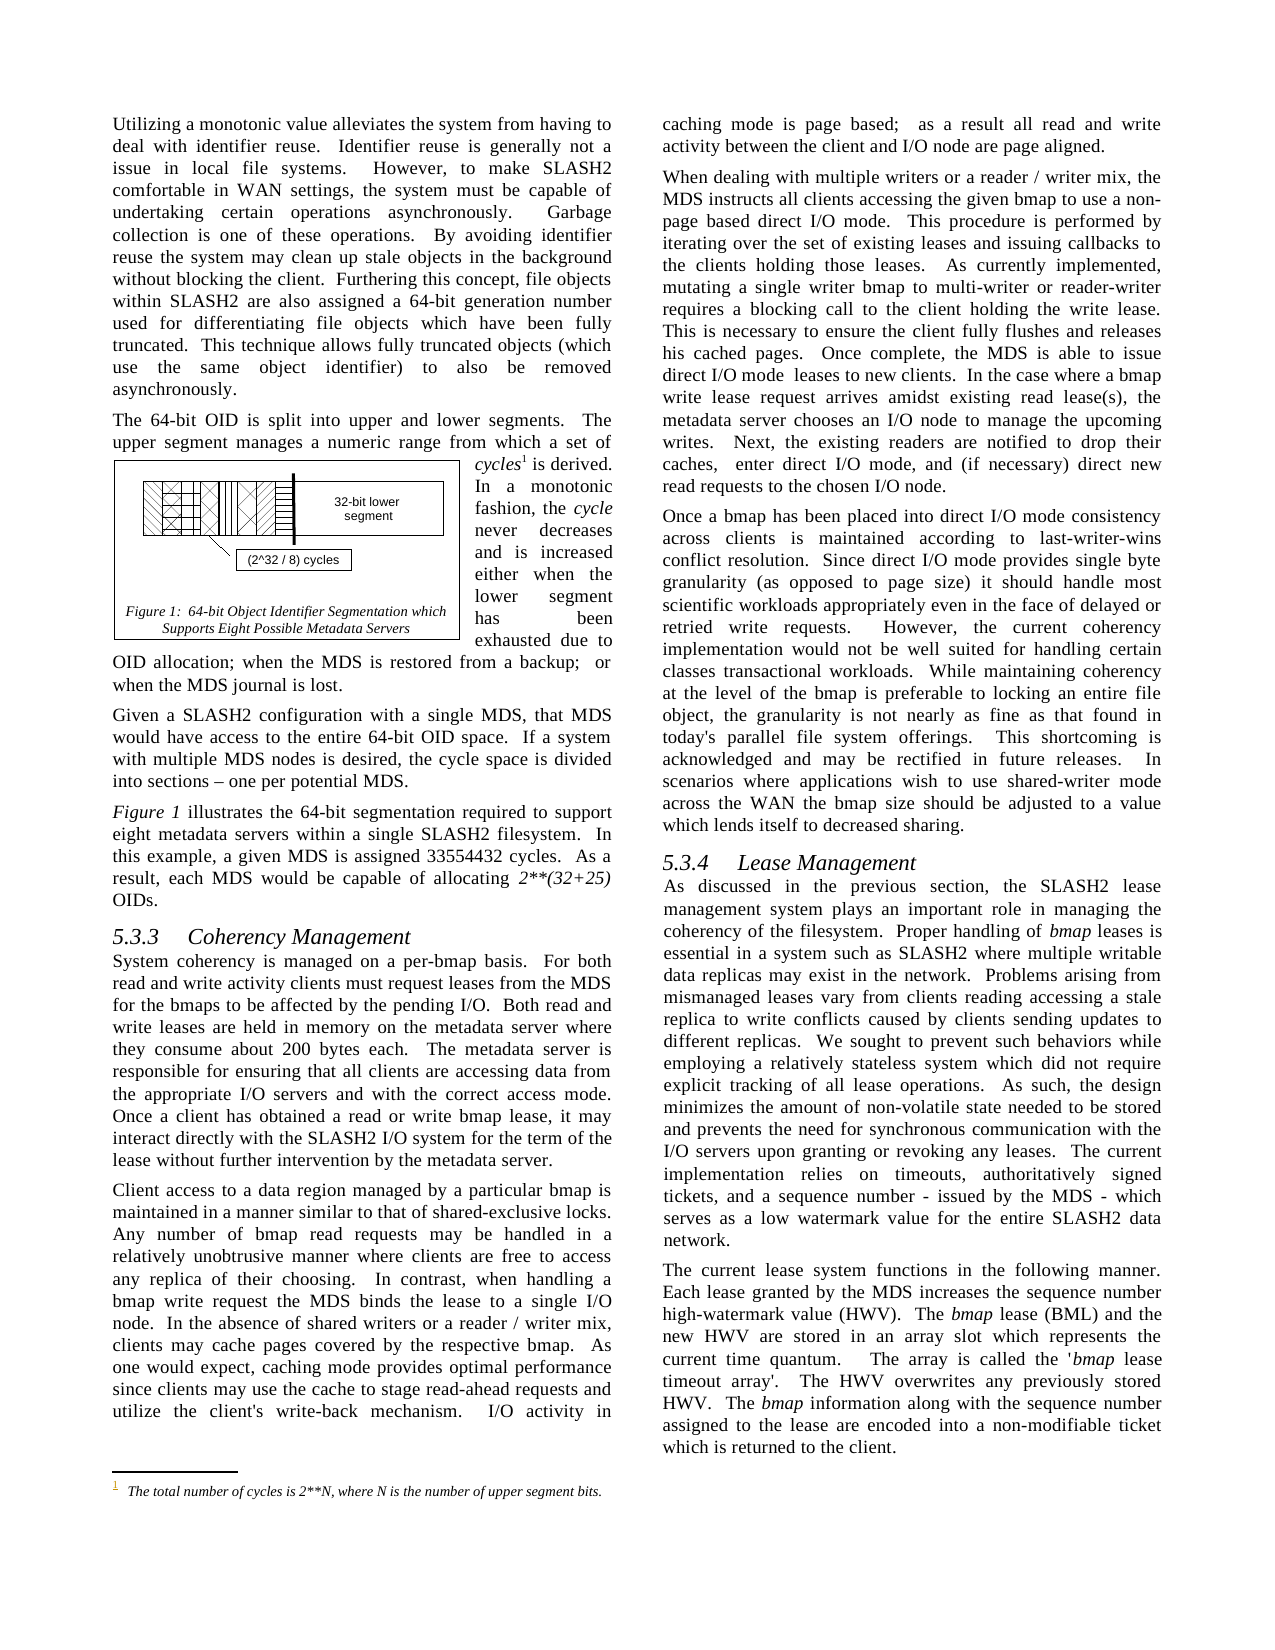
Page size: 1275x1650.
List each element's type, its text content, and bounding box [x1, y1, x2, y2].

subtitle Coherency Management [112, 923, 613, 949]
text caching mode is page based; as a result all read and write activity between the client and I/O node are page aligned. [662, 112, 1162, 157]
text As discussed in the previous section, the SLASH2 lease management system plays an important role in managing the coherency of the filesystem. Proper handling of bmap leases is essential in a system such as SLASH2 where multiple writable data replicas may exist in the network. Problems arising from mismanaged leases vary from clients reading accessing a stale replica to write conflicts caused by clients sending updates to different replicas. We sought to prevent such behaviors while employing a relatively stateless system which did not require explicit tracking of all lease operations. As such, the design minimizes the amount of non-volatile state needed to be stored and prevents the need for synchronous communication with the I/O servers upon granting or revoking any leases. The current implementation relies on timeouts, authoritatively signed tickets, and a sequence number - issued by the MDS - which serves as a low watermark value for the entire SLASH2 data network. [663, 875, 1162, 1250]
text The 64-bit OID is split into upper and lower segments. The upper segment manages a numeric range from which a set of cycles is derived. In a monotonic fashion, the cycle never decreases and is increased either when the lower segment has been exhausted due to OID allocation; when the MDS is restored from a backup; or when the MDS journal is lost. [112, 408, 613, 695]
text Figure 1: 64-bit Object Identifier Segmentation which Supports Eight Possible Metadata Servers [117, 603, 456, 636]
text When dealing with multiple writers or a reader / writer mix, the MDS instructs all clients accessing the given bmap to use a non-page based direct I/O mode. This procedure is performed by iterating over the set of existing leases and issuing callbacks to the clients holding those leases. As currently implemented, mutating a single writer bmap to multi-writer or reader-writer requires a blocking call to the client holding the write lease. This is necessary to ensure the client fully flushes and releases his cached pages. Once complete, the MDS is able to issue direct I/O mode leases to new clients. In the case where a bmap write lease request arrives amidst existing read lease(s), the metadata server chooses an I/O node to manage the upcoming writes. Next, the existing readers are notified to drop their caches, enter direct I/O mode, and (if necessary) direct new read requests to the chosen I/O node. [662, 165, 1162, 496]
text The total number of cycles is 2**N, where N is the number of upper segment bits. [112, 1478, 613, 1500]
text Once a bmap has been placed into direct I/O mode consistency across clients is maintained according to last-writer-wins conflict resolution. Since direct I/O mode provides single byte granularity (as opposed to page size) it should handle most scientific workloads appropriately even in the face of delayed or retried write requests. However, the current coherency implementation would not be well suited for handling certain classes transactional workloads. While maintaining coherency at the level of the bmap is preferable to locking an entire file object, the granularity is not nearly as fine as that found in today's parallel file system offerings. This shortcoming is acknowledged and may be rectified in future releases. In scenarios where applications wish to use shared-writer mode across the WAN the bmap size should be adjusted to a value which lends itself to decreased sharing. [662, 504, 1162, 836]
text Figure 1 illustrates the 64-bit segmentation required to support eight metadata servers within a single SLASH2 filesystem. In this example, a given MDS is assigned 33554432 cycles. As a result, each MDS would be capable of allocating 2**(32+25) OIDs. [112, 800, 613, 910]
subtitle Lease Management [662, 848, 1162, 875]
text Utilizing a monotonic value alleviates the system from having to deal with identifier reuse. Identifier reuse is generally not a issue in local file systems. However, to make SLASH2 comfortable in WAN settings, the system must be capable of undertaking certain operations asynchronously. Garbage collection is one of these operations. By avoiding identifier reuse the system may clean up stale objects in the background without blocking the client. Furthering this concept, file objects within SLASH2 are also assigned a 64-bit generation number used for differentiating file objects which have been fully truncated. This technique allows fully truncated objects (which use the same object identifier) to also be removed asynchronously. [112, 112, 613, 399]
text Client access to a data region managed by a particular bmap is maintained in a manner similar to that of shared-exclusive locks. Any number of bmap read requests may be handled in a relatively unobtrusive manner where clients are free to access any replica of their choosing. In contrast, when handling a bmap write request the MDS binds the lease to a single I/O node. In the absence of shared writers or a reader / writer mix, clients may cache pages covered by the respective bmap. As one would expect, caching mode provides optimal performance since clients may use the cache to stage read-ahead requests and utilize the client's write-back mechanism. I/O activity in [112, 1179, 613, 1422]
text System coherency is managed on a per-bmap basis. For both read and write activity clients must request leases from the MDS for the bmaps to be affected by the pending I/O. Both read and write leases are held in memory on the metadata server where they consume about 200 bytes each. The metadata server is responsible for ensuring that all clients are accessing data from the appropriate I/O servers and with the correct access mode. Once a client has obtained a read or write bmap lease, it may interact directly with the SLASH2 I/O system for the term of the lease without further intervention by the metadata server. [112, 949, 613, 1170]
text Given a SLASH2 configuration with a single MDS, that MDS would have access to the entire 64-bit OID space. If a system with multiple MDS nodes is desired, the cycle space is divided into sections – one per potential MDS. [112, 703, 613, 792]
